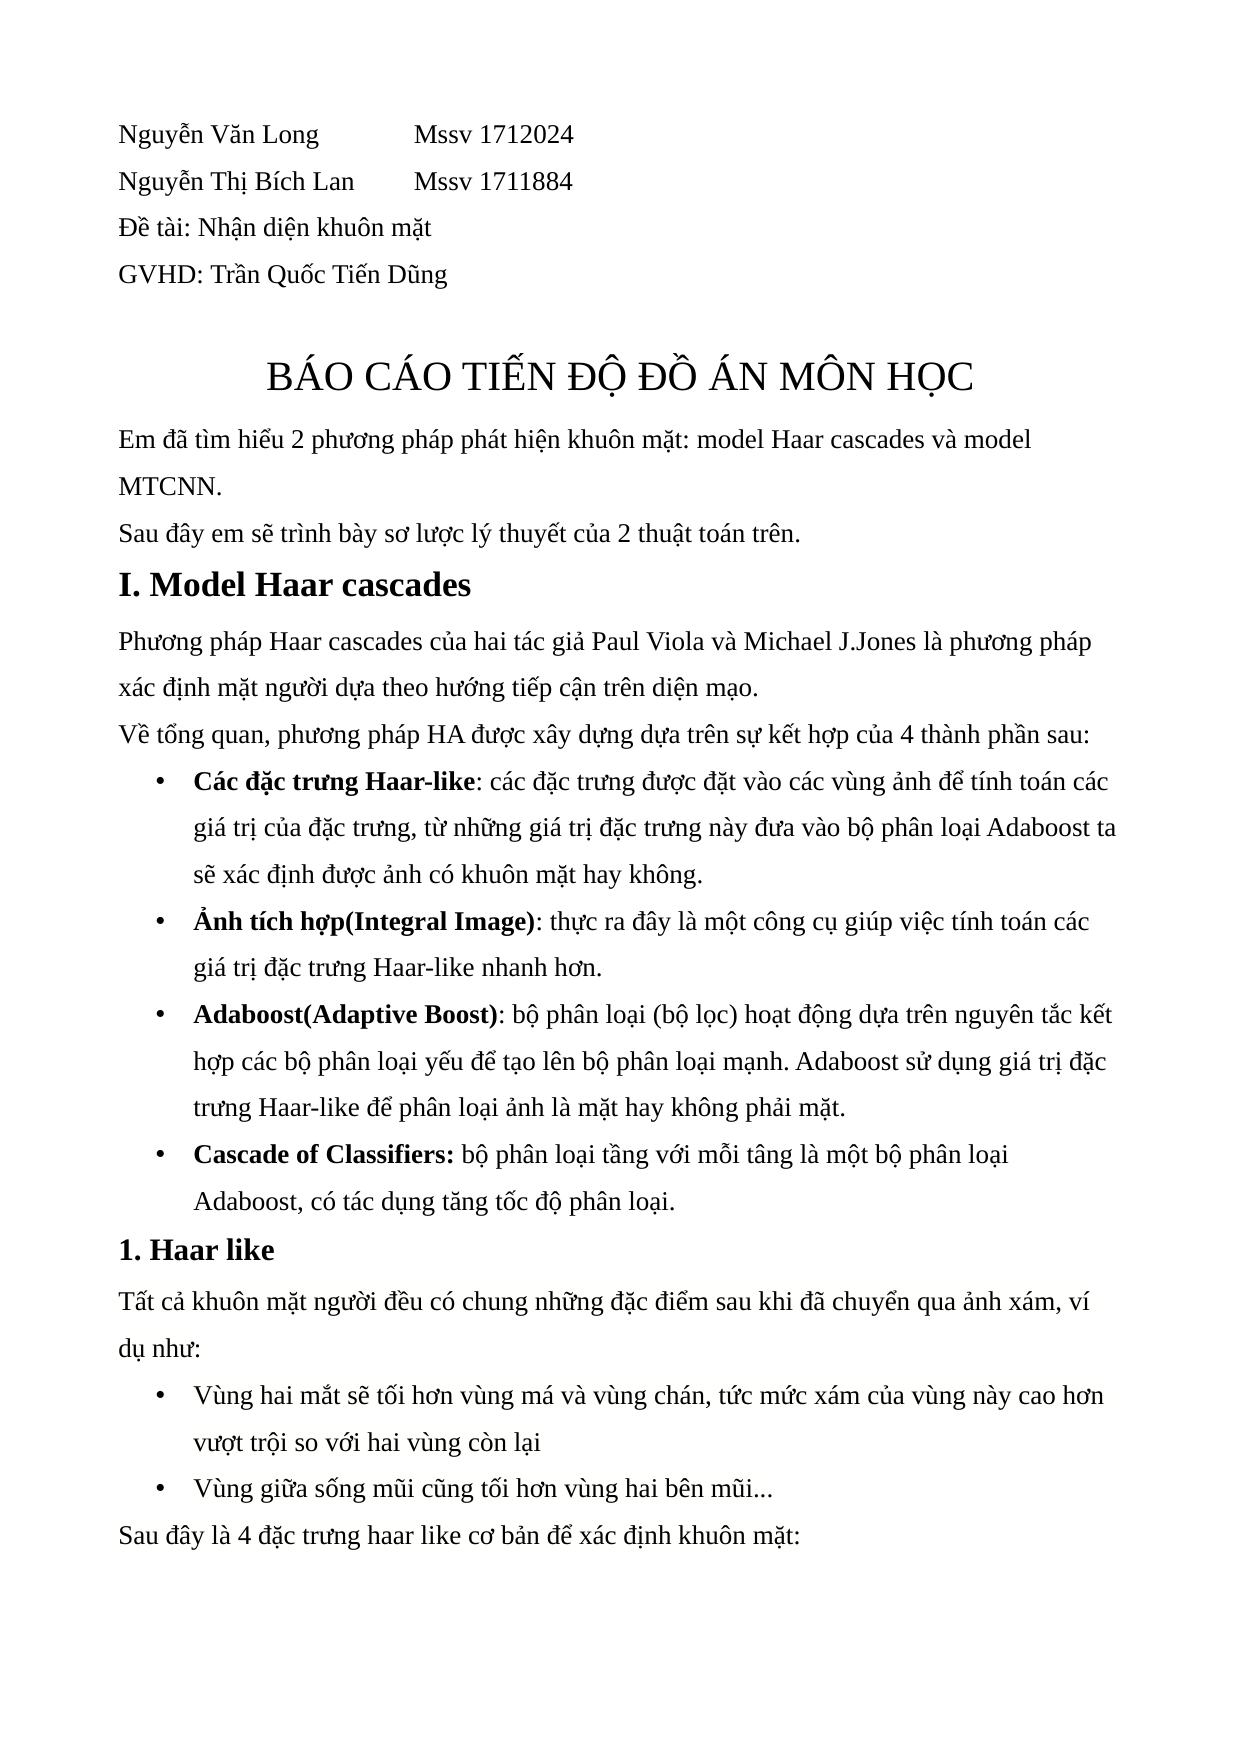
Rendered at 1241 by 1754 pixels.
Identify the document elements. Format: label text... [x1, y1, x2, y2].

text Nguyễn Thị Bích Lan Mssv 1711884 [118, 165, 1122, 196]
text Về tổng quan, phương pháp HA được xây dựng dựa trên sự kết hợp của 4 thành phần sau: [118, 718, 1122, 749]
text Đề tài: Nhận diện khuôn mặt [118, 211, 1122, 243]
list Adaboost(Adaptive Boost): bộ phân loại (bộ lọc) hoạt động dựa trên nguyên tắc kết hợp các bộ phân loại yếu để tạo lên bộ phân loại mạnh. Adaboost sử dụng giá trị đặc trưng Haar-like để phân loại ảnh là mặt hay không phải mặt. [156, 998, 1122, 1123]
text BÁO CÁO TIẾN ĐỘ ĐỒ ÁN MÔN HỌC [118, 351, 1122, 399]
text 1. Haar like [118, 1232, 1122, 1268]
text Sau đây là 4 đặc trưng haar like cơ bản để xác định khuôn mặt: [118, 1519, 1122, 1550]
list Vùng giữa sống mũi cũng tối hơn vùng hai bên mũi... [156, 1472, 1122, 1503]
text Nguyễn Văn Long Mssv 1712024 [118, 118, 1122, 149]
text Sau đây em sẽ trình bày sơ lược lý thuyết của 2 thuật toán trên. [118, 517, 1122, 548]
list Ảnh tích hợp(Integral Image): thực ra đây là một công cụ giúp việc tính toán các giá trị đặc trưng Haar-like nhanh hơn. [156, 905, 1122, 983]
text I. Model Haar cascades [118, 563, 1122, 604]
list Cascade of Classifiers: bộ phân loại tầng với mỗi tâng là một bộ phân loại Adaboost, có tác dụng tăng tốc độ phân loại. [156, 1138, 1122, 1216]
list Vùng hai mắt sẽ tối hơn vùng má và vùng chán, tức mức xám của vùng này cao hơn vượt trội so với hai vùng còn lại [156, 1379, 1122, 1457]
list Các đặc trưng Haar-like: các đặc trưng được đặt vào các vùng ảnh để tính toán các giá trị của đặc trưng, từ những giá trị đặc trưng này đưa vào bộ phân loại Adaboost ta sẽ xác định được ảnh có khuôn mặt hay không. [156, 764, 1122, 889]
text Em đã tìm hiểu 2 phương pháp phát hiện khuôn mặt: model Haar cascades và model MTCNN. [118, 423, 1122, 501]
text GVHD: Trần Quốc Tiến Dũng [118, 258, 1122, 289]
text Tất cả khuôn mặt người đều có chung những đặc điểm sau khi đã chuyển qua ảnh xám, ví dụ như: [118, 1286, 1122, 1363]
text Phương pháp Haar cascades của hai tác giả Paul Viola và Michael J.Jones là phương pháp xác định mặt người dựa theo hướng tiếp cận trên diện mạo. [118, 624, 1122, 702]
